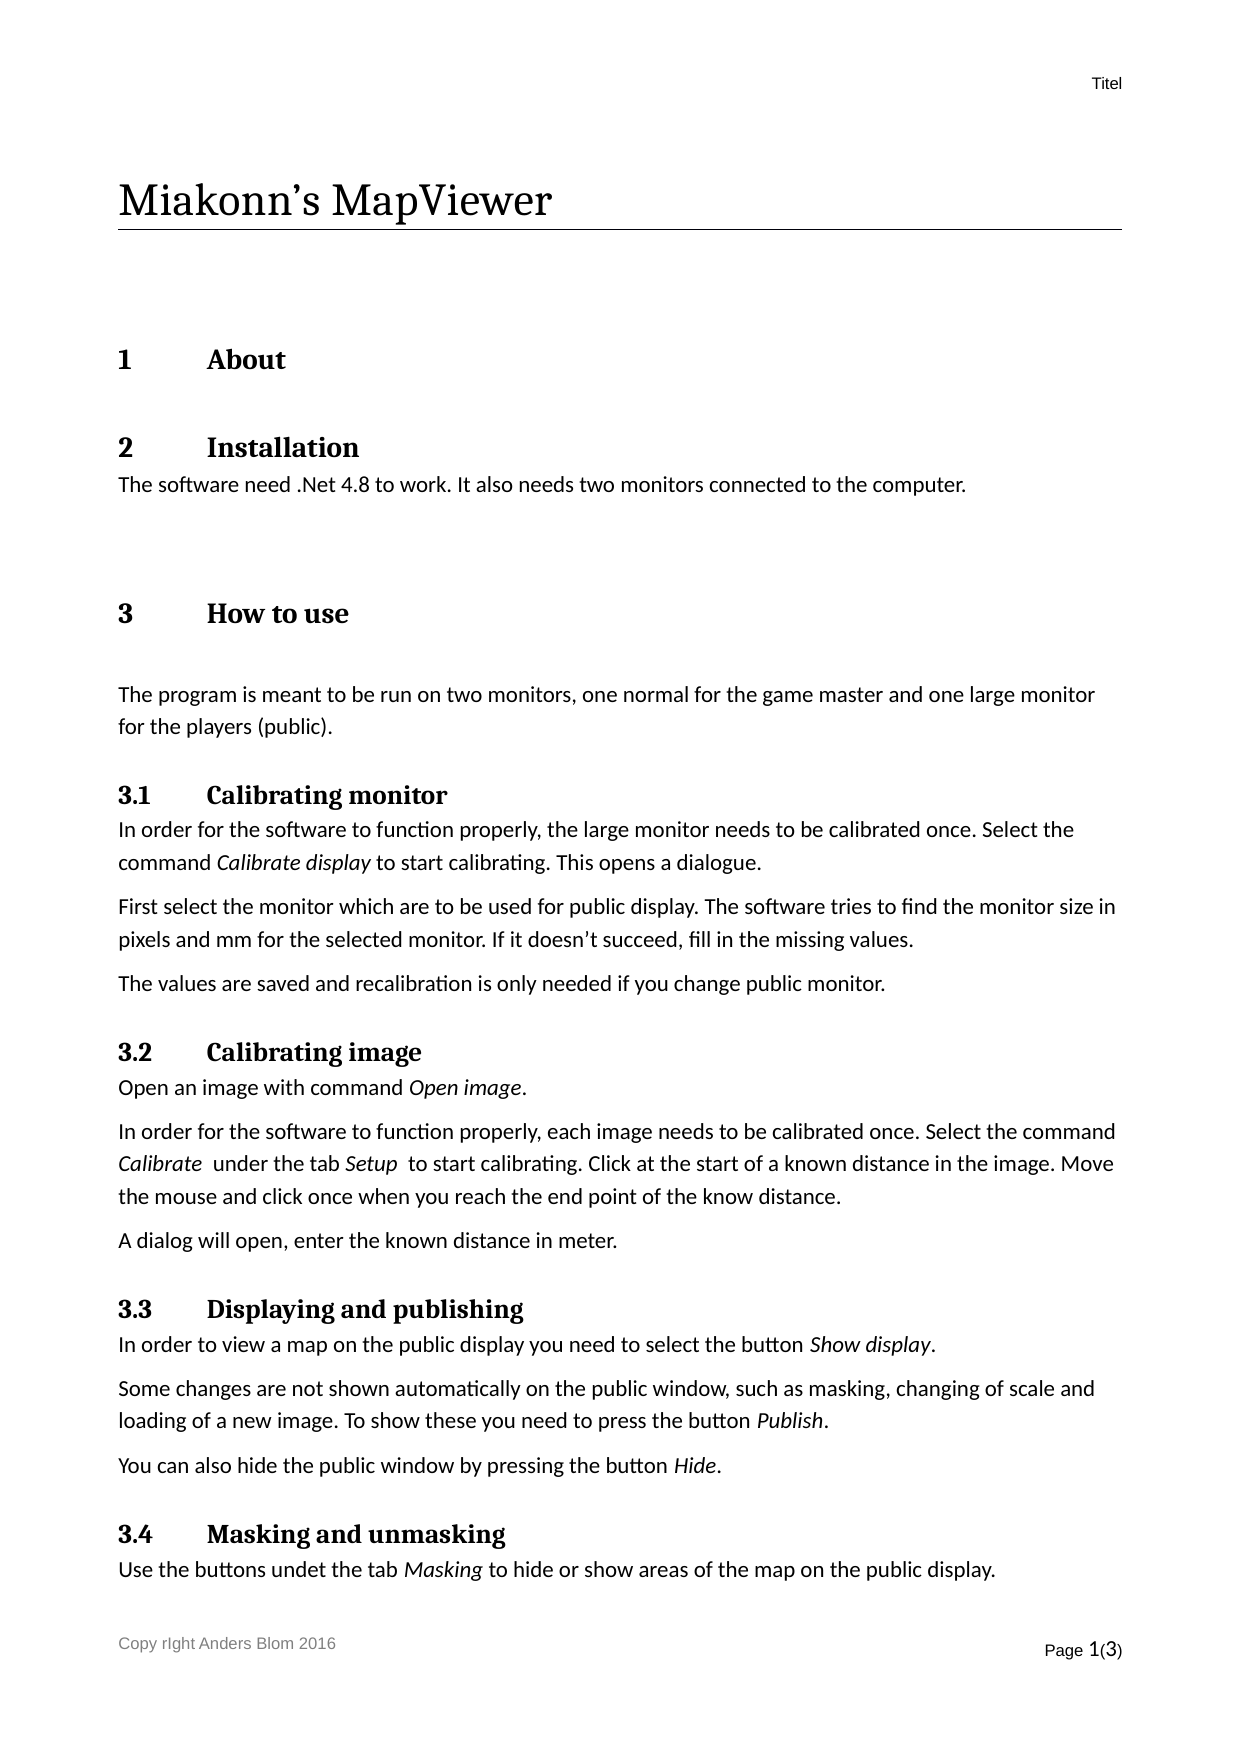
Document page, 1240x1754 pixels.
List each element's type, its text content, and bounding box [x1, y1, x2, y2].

text In order for the software to function properly, the large monitor needs to be calibrated once. Select the command Calibrate display to start calibrating. This opens a dialogue. [118, 816, 1122, 876]
text The program is meant to be run on two monitors, one normal for the game master and one large monitor for the players (public). [118, 680, 1122, 740]
text First select the monitor which are to be used for public display. The software tries to find the monitor size in pixels and mm for the selected monitor. If it doesn’t succeed, fill in the missing values. [118, 892, 1122, 953]
text A dialog will open, enter the known distance in meter. [118, 1226, 1122, 1254]
text Use the buttons undet the tab Masking to hide or show areas of the map on the public display. [118, 1555, 1122, 1583]
subtitle Calibrating monitor [118, 780, 1122, 811]
subtitle How to use [118, 597, 1122, 630]
subtitle Calibrating image [118, 1037, 1122, 1068]
text In order to view a map on the public display you need to select the button Show display. [118, 1330, 1122, 1358]
subtitle Masking and unmasking [118, 1519, 1122, 1550]
text The software need .Net 4.8 to work. It also needs two monitors connected to the computer. [118, 470, 1122, 498]
text Open an image with command Open image. [118, 1073, 1122, 1101]
subtitle About [118, 343, 1122, 376]
text The values are saved and recalibration is only needed if you change public monitor. [118, 969, 1122, 997]
subtitle Installation [118, 431, 1122, 465]
text In order for the software to function properly, each image needs to be calibrated once. Select the command Calibrate under the tab Setup to start calibrating. Click at the start of a known distance in the image. Move the mouse and click once when you reach the end point of the know distance. [118, 1117, 1122, 1210]
subtitle Displaying and publishing [118, 1294, 1122, 1325]
text Some changes are not shown automatically on the public window, such as masking, changing of scale and loading of a new image. To show these you need to press the button Publish. [118, 1374, 1122, 1435]
text You can also hide the public window by pressing the button Hide. [118, 1451, 1122, 1479]
title Miakonn’s MapViewer [118, 174, 1122, 229]
